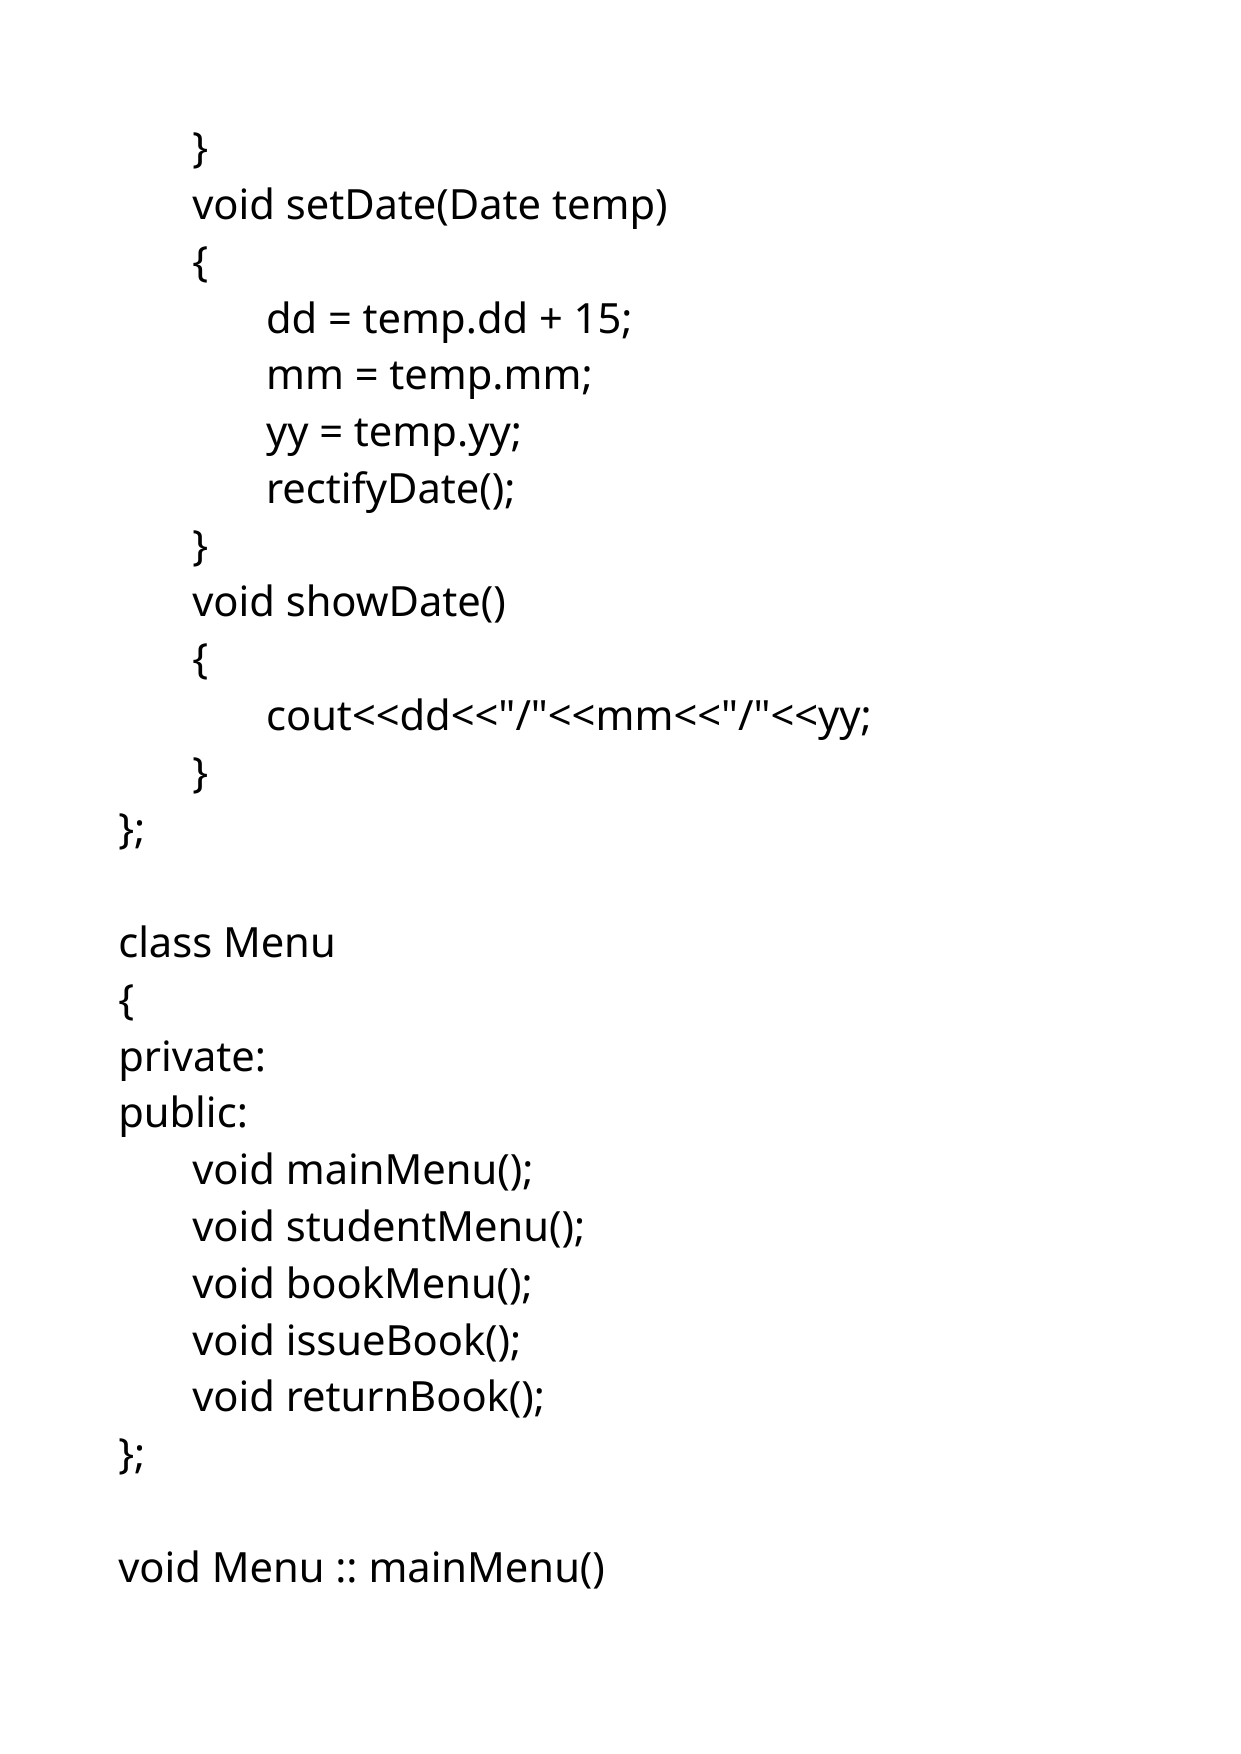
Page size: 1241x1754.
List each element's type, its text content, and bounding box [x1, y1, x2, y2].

text dd = temp.dd + 15; [118, 288, 1122, 345]
text }; [118, 1424, 1122, 1481]
text { [118, 232, 1122, 288]
text void Menu :: mainMenu() [118, 1537, 1122, 1594]
text void bookMenu(); [118, 1253, 1122, 1310]
text } [118, 516, 1122, 572]
text void setDate(Date temp) [118, 175, 1122, 232]
text } [118, 118, 1122, 175]
text mm = temp.mm; [118, 345, 1122, 402]
text void returnBook(); [118, 1367, 1122, 1424]
text void mainMenu(); [118, 1140, 1122, 1197]
text cout<<dd<<"/"<<mm<<"/"<<yy; [118, 686, 1122, 743]
text } [118, 743, 1122, 799]
text }; [118, 799, 1122, 856]
text void issueBook(); [118, 1310, 1122, 1367]
text void showDate() [118, 572, 1122, 629]
text { [118, 629, 1122, 686]
text { [118, 970, 1122, 1026]
text class Menu [118, 913, 1122, 970]
text rectifyDate(); [118, 459, 1122, 516]
text public: [118, 1083, 1122, 1140]
text private: [118, 1026, 1122, 1083]
text void studentMenu(); [118, 1197, 1122, 1253]
text yy = temp.yy; [118, 402, 1122, 459]
